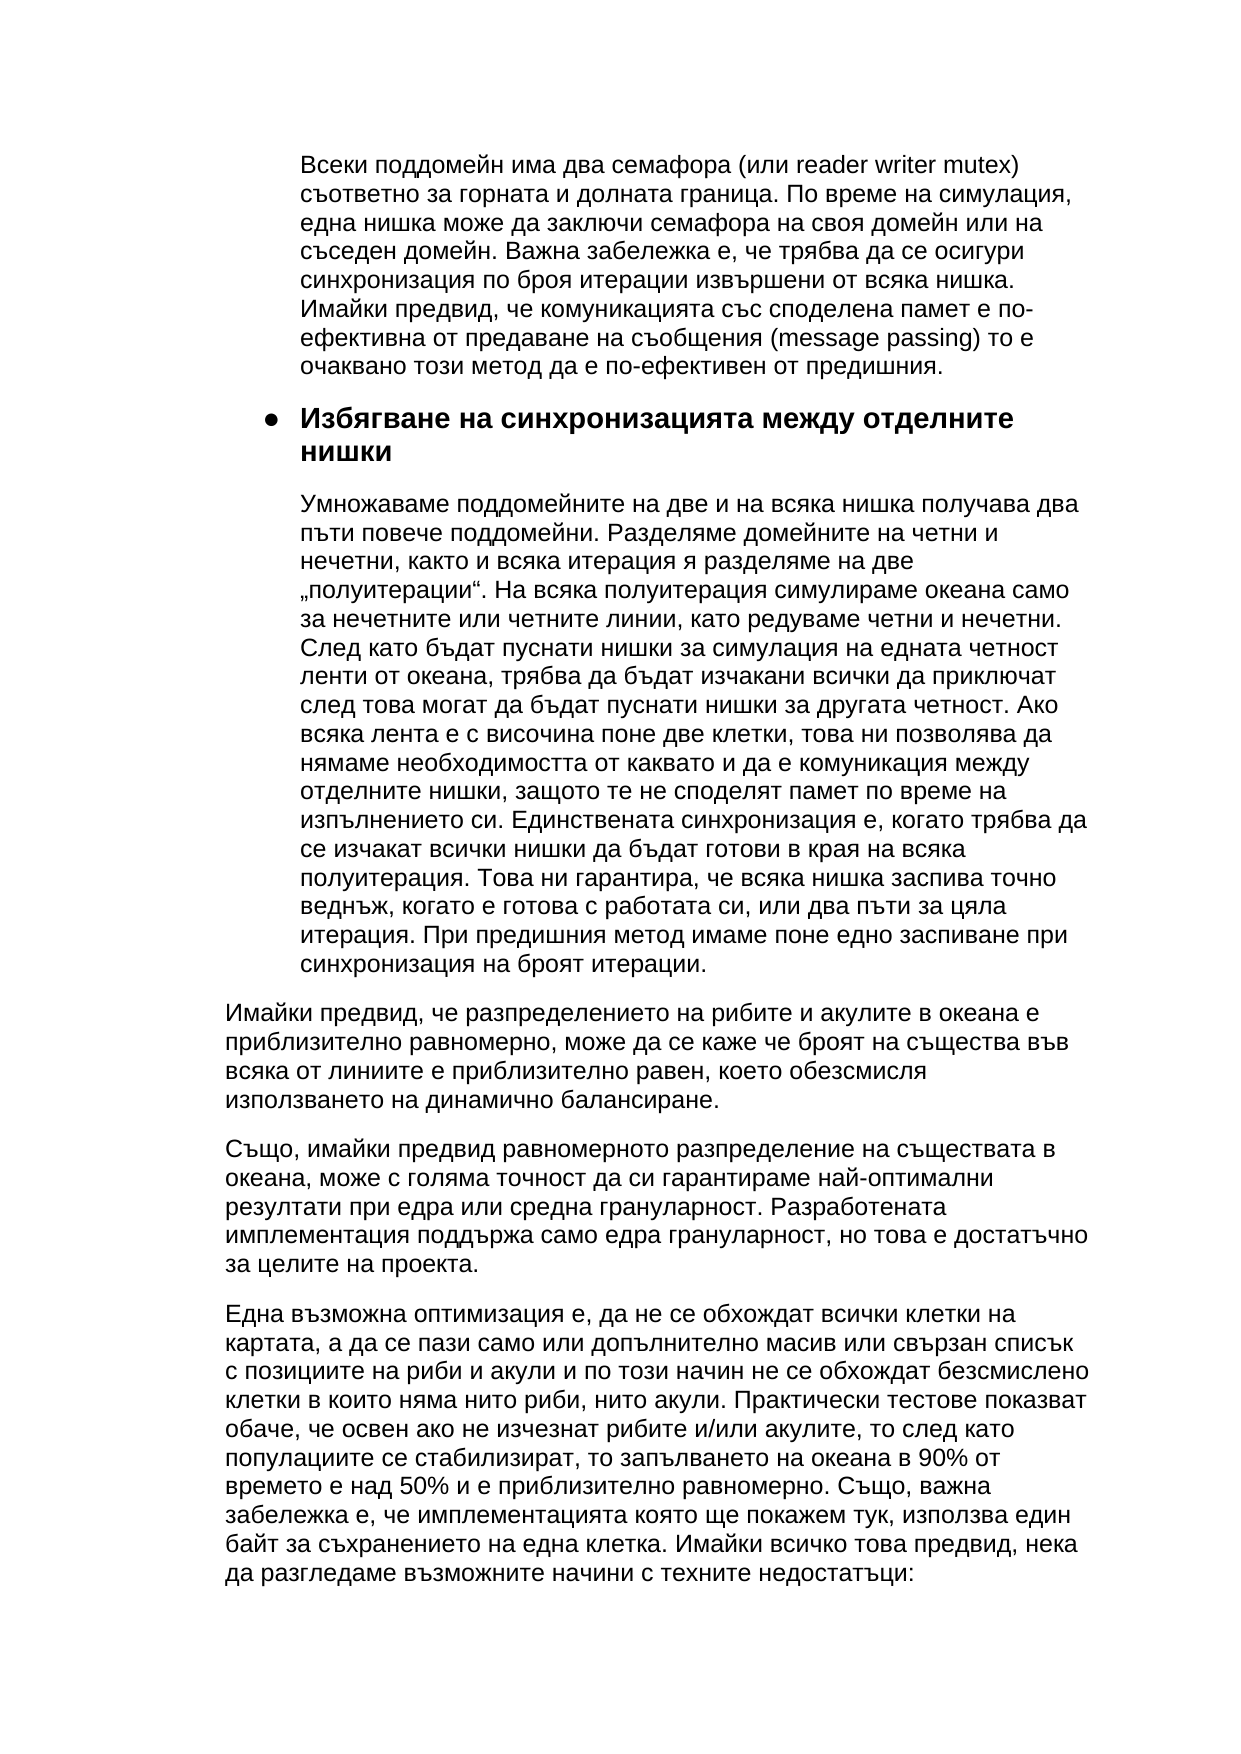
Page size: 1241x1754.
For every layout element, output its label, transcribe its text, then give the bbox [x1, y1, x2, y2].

list Избягване на синхронизацията между отделните нишки [262, 401, 1090, 468]
text Умножаваме поддомейните на две и на всяка нишка получава два пъти повече поддомейни. Разделяме домейните на четни и нечетни, както и всяка итерация я разделяме на две „полуитерации“. На всяка полуитерация симулираме океана само за нечетните или четните линии, като редуваме четни и нечетни. След като бъдат пуснати нишки за симулация на едната четност ленти от океана, трябва да бъдат изчакани всички да приключат след това могат да бъдат пуснати нишки за другата четност. Ако всяка лента е с височина поне две клетки, това ни позволява да нямаме необходимостта от каквато и да е комуникация между отделните нишки, защото те не споделят памет по време на изпълнението си. Единствената синхронизация е, когато трябва да се изчакат всички нишки да бъдат готови в края на всяка полуитерация. Това ни гарантира, че всяка нишка заспива точно веднъж, когато е готова с работата си, или два пъти за цяла итерация. При предишния метод имаме поне едно заспиване при синхронизация на броят итерации. [300, 489, 1090, 977]
text Една възможна оптимизация е, да не се обхождат всички клетки на картата, а да се пази само или допълнително масив или свързан списък с позициите на риби и акули и по този начин не се обхождат безсмислено клетки в които няма нито риби, нито акули. Практически тестове показват обаче, че освен ако не изчезнат рибите и/или акулите, то след като популациите се стабилизират, то запълването на океана в 90% от времето е над 50% и е приблизително равномерно. Също, важна забележка е, че имплементацията която ще покажем тук, използва един байт за съхранението на една клетка. Имайки всичко това предвид, нека да разгледаме възможните начини с техните недостатъци: [225, 1299, 1090, 1586]
text Всеки поддомейн има два семафора (или reader writer mutex) съответно за горната и долната граница. По време на симулация, една нишка може да заключи семафора на своя домейн или на съседен домейн. Важна забележка е, че трябва да се осигури синхронизация по броя итерации извършени от всяка нишка. Имайки предвид, че комуникацията със споделена памет е по-ефективна от предаване на съобщения (message passing) то е очаквано този метод да е по-ефективен от предишния. [300, 150, 1090, 380]
text Също, имайки предвид равномерното разпределение на съществата в океана, може с голяма точност да си гарантираме най-оптимални резултати при едра или средна грануларност. Разработената имплементация поддържа само едра грануларност, но това е достатъчно за целите на проекта. [225, 1134, 1090, 1278]
text Имайки предвид, че разпределението на рибите и акулите в океана е приблизително равномерно, може да се каже че броят на същества във всяка от линиите е приблизително равен, което обезсмисля използването на динамично балансиране. [225, 998, 1090, 1113]
